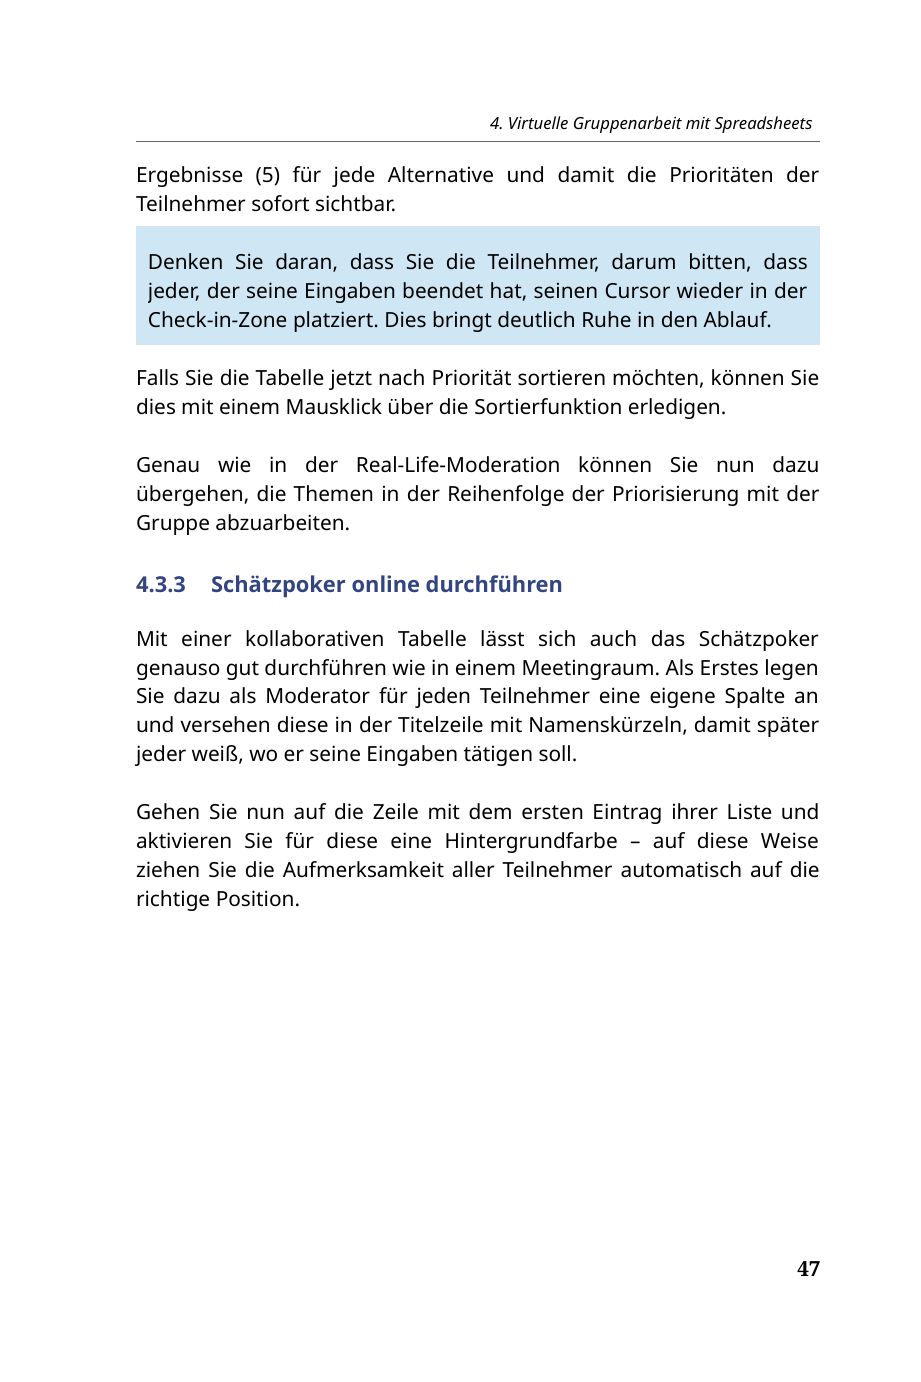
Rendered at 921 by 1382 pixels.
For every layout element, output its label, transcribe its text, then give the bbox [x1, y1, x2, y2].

text Falls Sie die Tabelle jetzt nach Priorität sortieren möchten, können Sie dies mit einem Mausklick über die Sortierfunktion erledigen. [136, 345, 820, 420]
text Denken Sie daran, dass Sie die Teilnehmer, darum bitten, dass jeder, der seine Eingaben beendet hat, seinen Cursor wieder in der Check-in-Zone platziert. Dies bringt deutlich Ruhe in den Ablauf. [148, 237, 808, 333]
text Genau wie in der Real-Life-Moderation können Sie nun dazu übergehen, die Themen in der Reihenfolge der Priorisierung mit der Gruppe abzuarbeiten. [136, 428, 820, 536]
text Gehen Sie nun auf die Zeile mit dem ersten Eintrag ihrer Liste und aktivieren Sie für diese eine Hintergrundfarbe – auf diese Weise ziehen Sie die Aufmerksamkeit aller Teilnehmer automatisch auf die richtige Position. [136, 776, 820, 912]
text Ergebnisse (5) für jede Alternative und damit die Prioritäten der Teilnehmer sofort sichtbar. [136, 159, 820, 217]
text Mit einer kollaborativen Tabelle lässt sich auch das Schätzpoker genauso gut durchführen wie in einem Meetingraum. Als Erstes legen Sie dazu als Moderator für jeden Teilnehmer eine eigene Spalte an und versehen diese in der Titelzeile mit Namenskürzeln, damit später jeder weiß, wo er seine Eingaben tätigen soll. [136, 611, 820, 768]
subtitle Schätzpoker online durchführen [136, 569, 820, 599]
